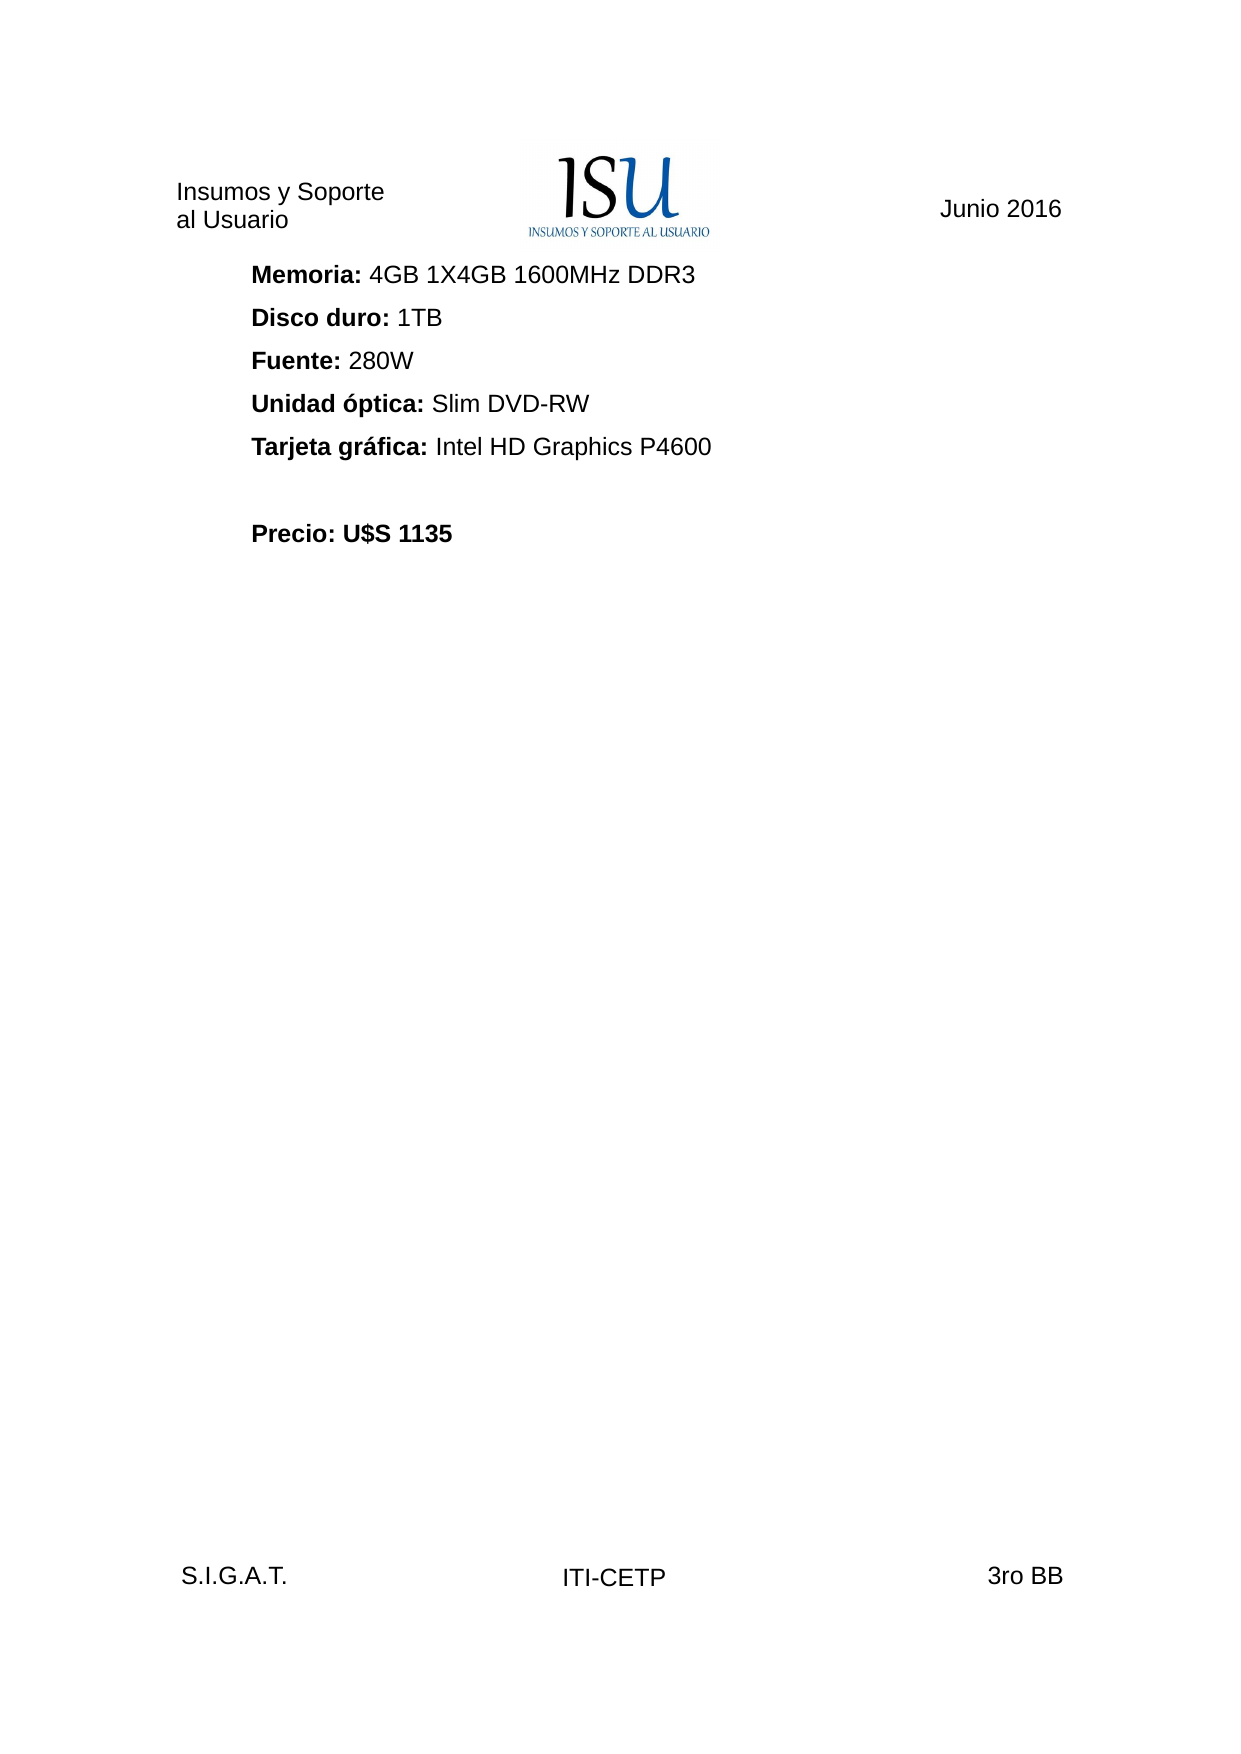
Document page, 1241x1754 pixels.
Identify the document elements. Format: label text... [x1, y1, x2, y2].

text Tarjeta gráfica: Intel HD Graphics P4600 [177, 432, 1063, 461]
text Memoria: 4GB 1X4GB 1600MHz DDR3 [177, 260, 1063, 288]
text Disco duro: 1TB [177, 303, 1063, 332]
picture [517, 138, 723, 252]
text Fuente: 280W [177, 346, 1063, 375]
text Unidad óptica: Slim DVD-RW [177, 389, 1063, 418]
text Precio: U$S 1135 [177, 518, 1063, 547]
